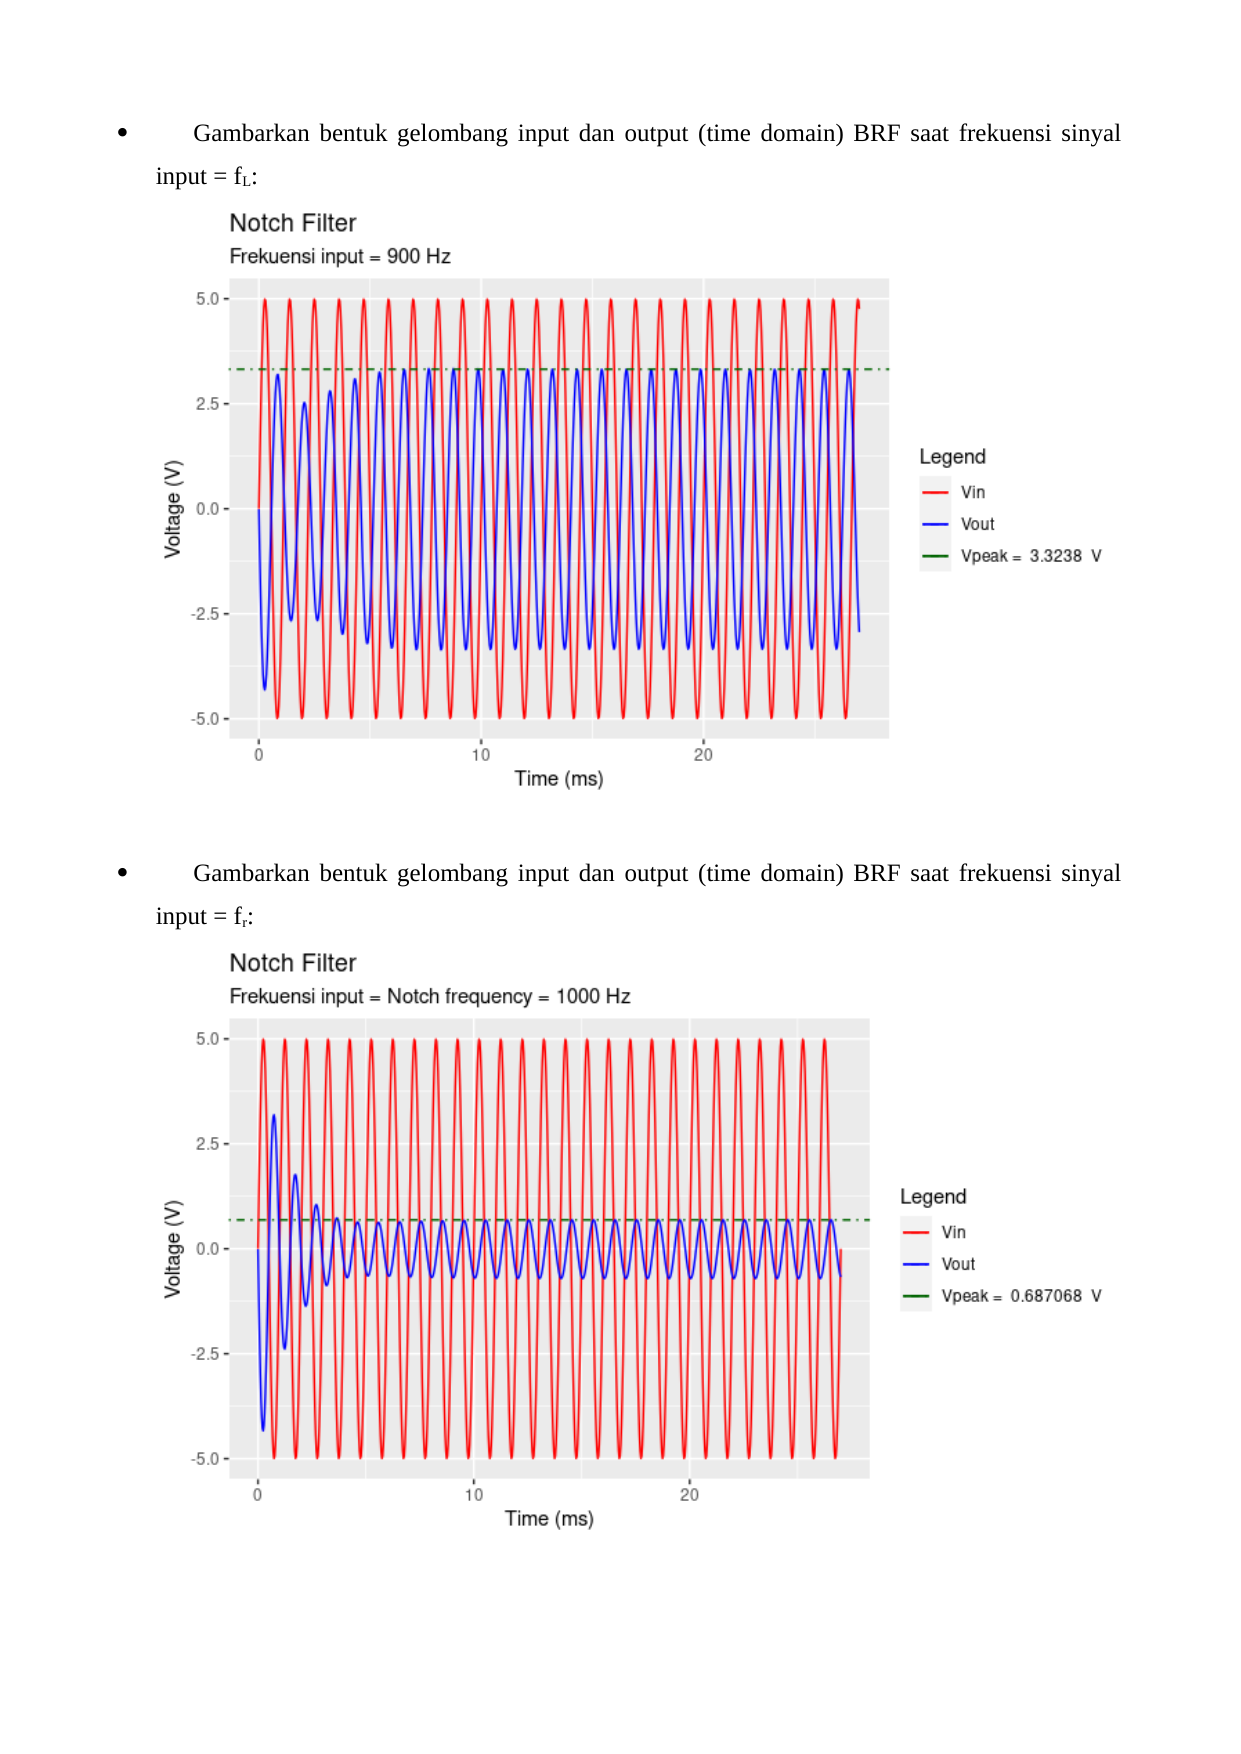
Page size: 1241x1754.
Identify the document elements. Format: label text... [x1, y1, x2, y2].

list Gambarkan bentuk gelombang input dan output (time domain) BRF saat frekuensi sinyal input = fr: [118, 858, 1122, 930]
picture [155, 204, 1123, 801]
picture [155, 944, 1123, 1541]
list Gambarkan bentuk gelombang input dan output (time domain) BRF saat frekuensi sinyal input = fL: [118, 118, 1122, 190]
